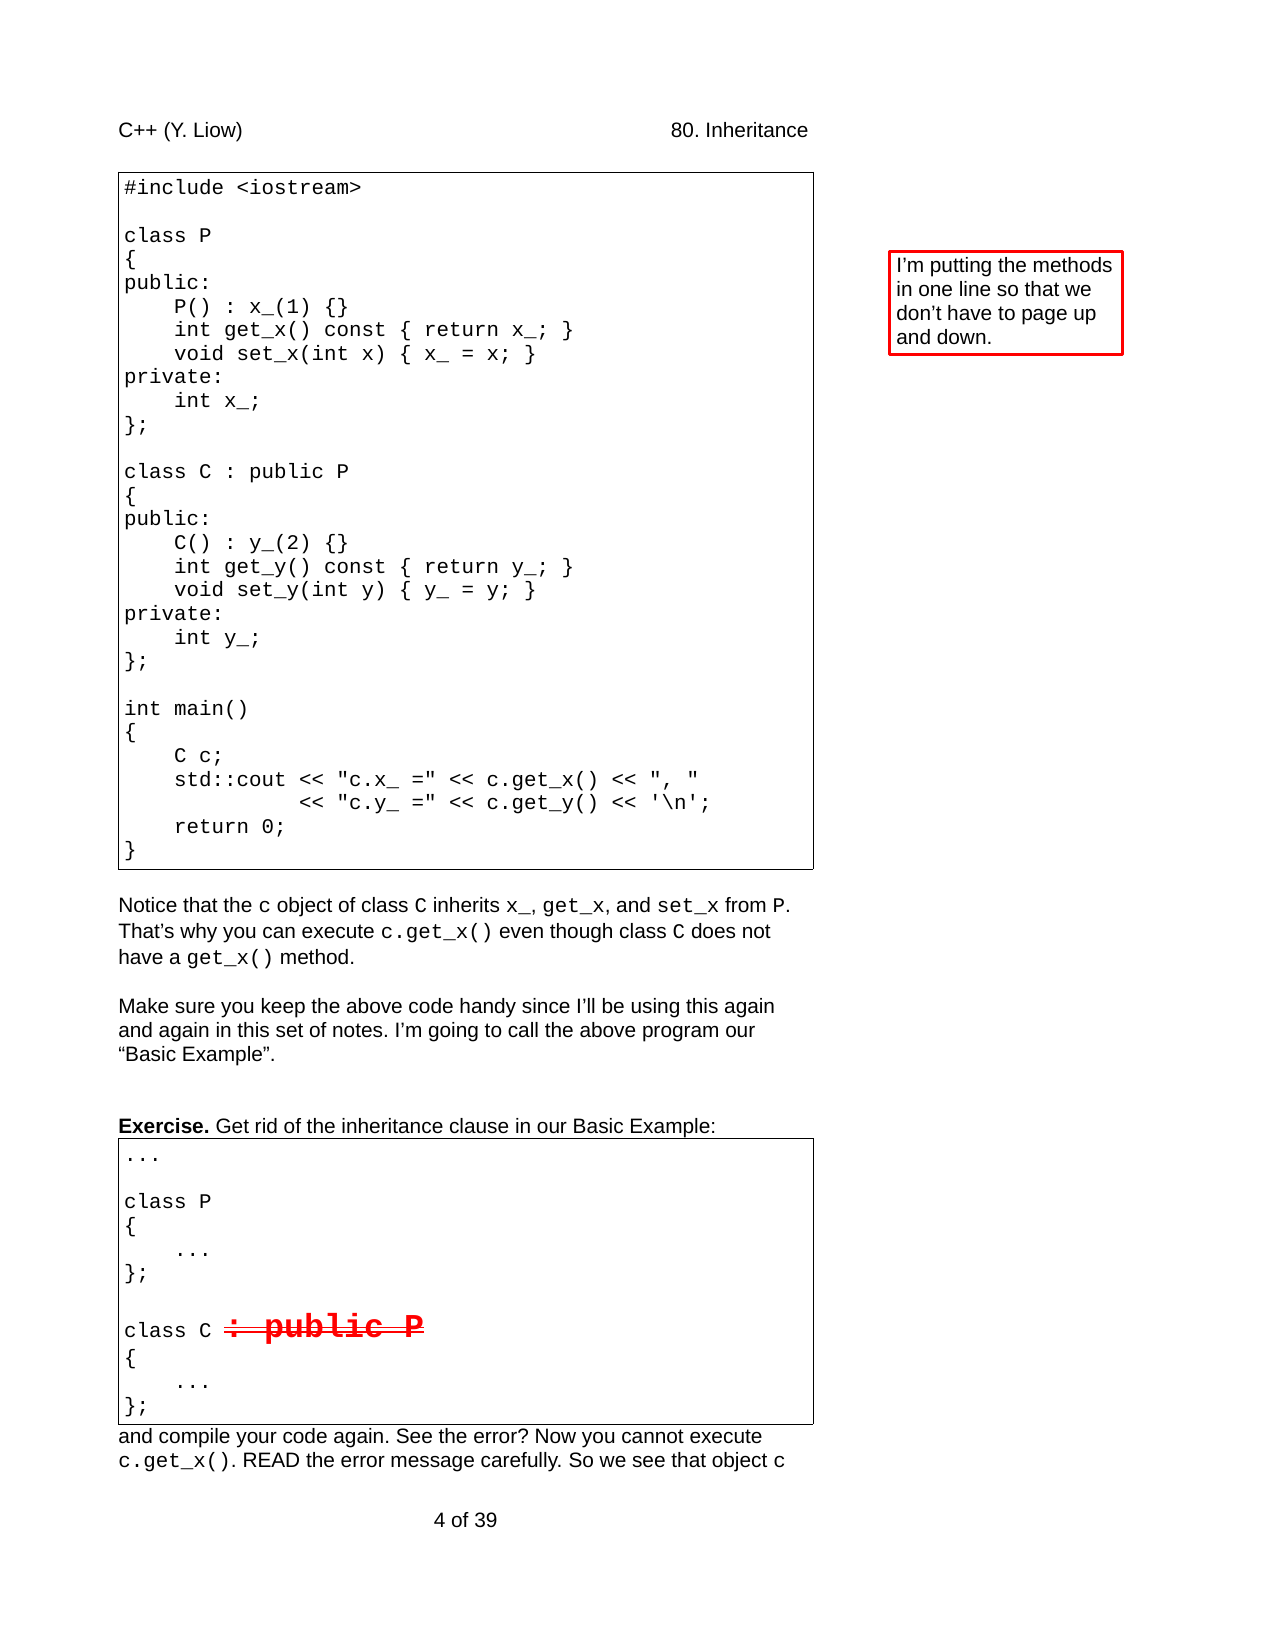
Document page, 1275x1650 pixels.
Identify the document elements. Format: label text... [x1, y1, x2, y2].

table_header #include <iostream> class P { public: P() : x_(1) {} int get_x() const { return x_; } void set_x(int x) { x_ = x; } private: int x_; }; class C : public P { public: C() : y_(2) {} int get_y() const { return y_; } void set_y(int y) { y_ = y; } private: int y_; }; int main() { C c; std::cout << "c.x_ =" << c.get_x() << ", " << "c.y_ =" << c.get_y() << '\n'; return 0; } [119, 173, 813, 869]
text and compile your code again. See the error? Now you cannot execute c.get_x(). READ the error message carefully. So we see that object c [118, 1425, 813, 1474]
table_header ... class P { ... }; class C : public P { ... }; [119, 1139, 813, 1424]
text Notice that the c object of class C inherits x_, get_x, and set_x from P. That’s why you can execute c.get_x() even though class C does not have a get_x() method. [118, 893, 813, 970]
text Make sure you keep the above code handy since I’ll be using this again and again in this set of notes. I’m going to call the above program our “Basic Example”. [118, 994, 813, 1066]
text Exercise. Get rid of the inheritance clause in our Basic Example: [118, 1114, 813, 1138]
